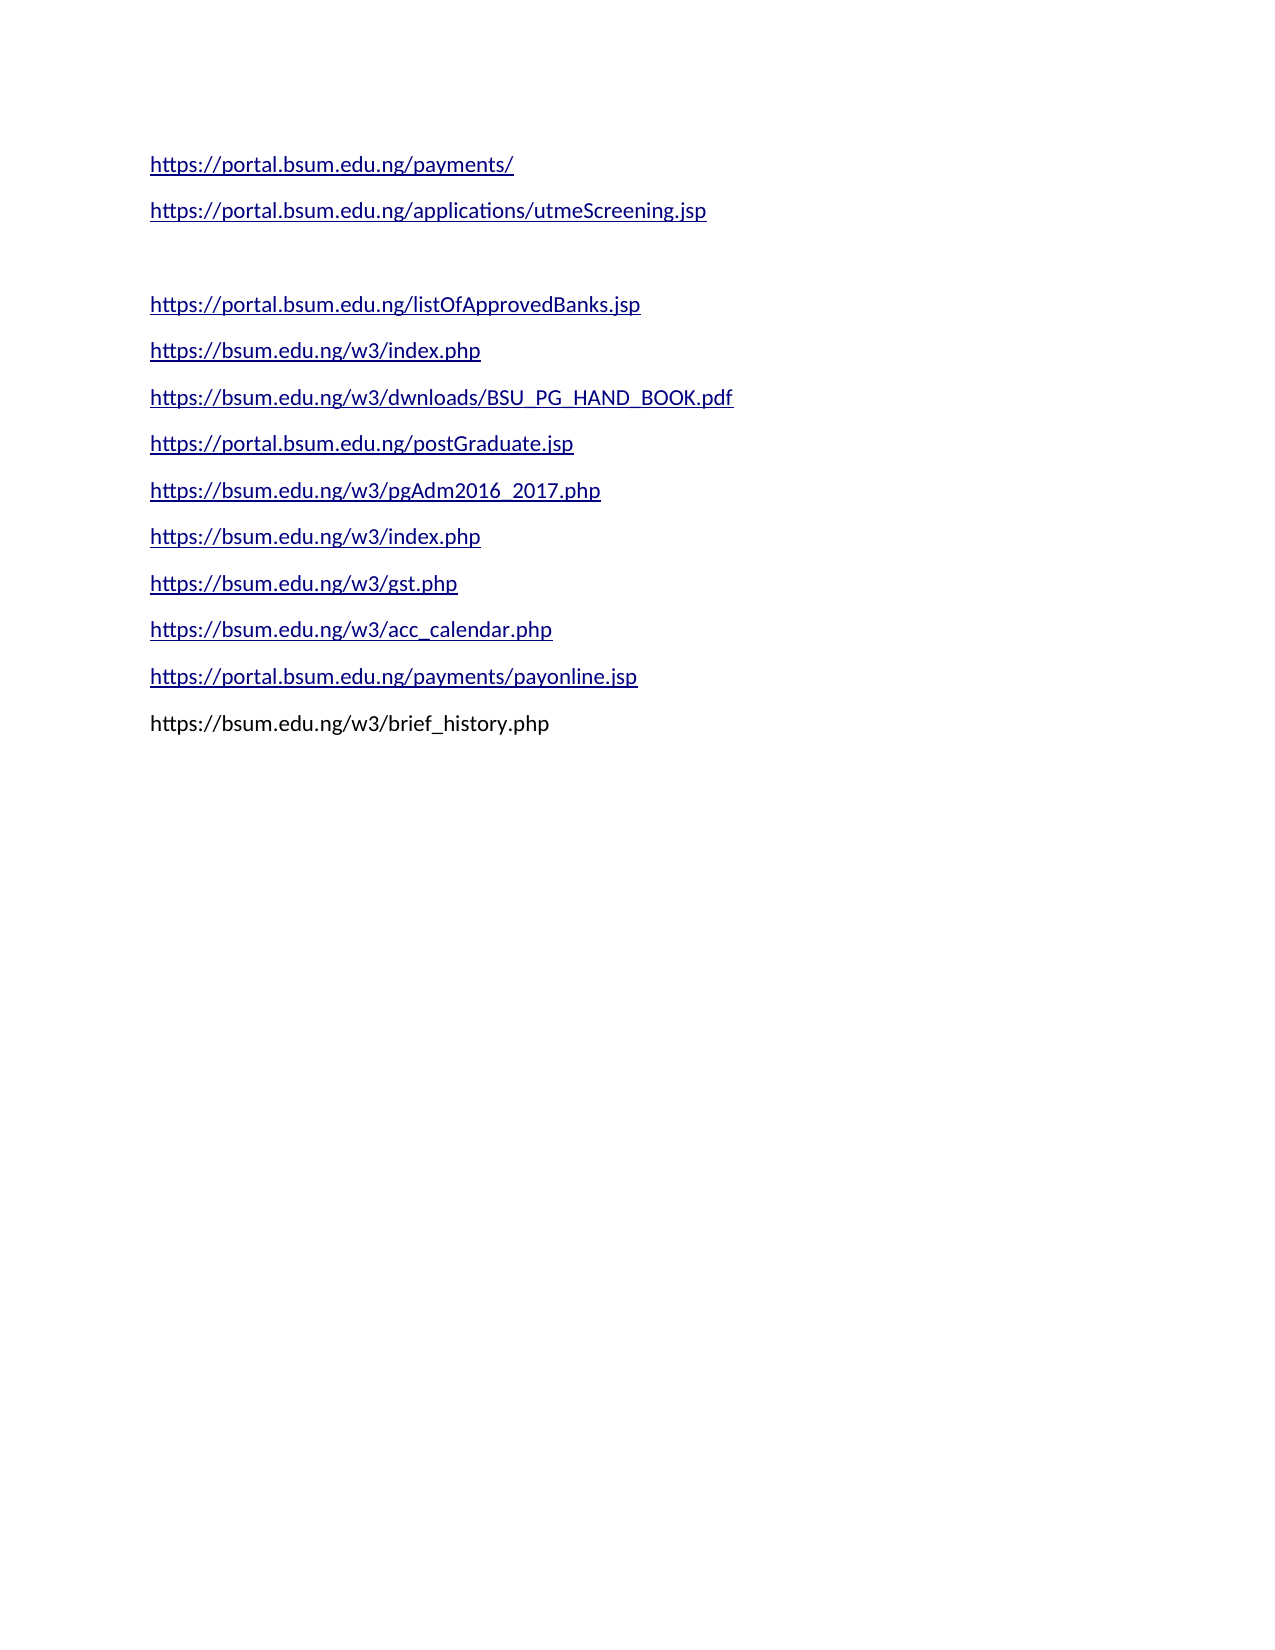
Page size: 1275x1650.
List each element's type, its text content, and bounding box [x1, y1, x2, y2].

text https://bsum.edu.ng/w3/brief_history.php [150, 709, 1125, 737]
text https://portal.bsum.edu.ng/listOfApprovedBanks.jsp [150, 290, 1125, 318]
text https://bsum.edu.ng/w3/gst.php [150, 569, 1125, 597]
text https://portal.bsum.edu.ng/payments/payonline.jsp [150, 662, 1125, 690]
text https://bsum.edu.ng/w3/index.php [150, 522, 1125, 551]
text https://bsum.edu.ng/w3/pgAdm2016_2017.php [150, 476, 1125, 504]
text https://portal.bsum.edu.ng/applications/utmeScreening.jsp [150, 197, 1125, 224]
text https://bsum.edu.ng/w3/index.php [150, 336, 1125, 364]
text https://bsum.edu.ng/w3/acc_calendar.php [150, 616, 1125, 644]
text https://bsum.edu.ng/w3/dwnloads/BSU_PG_HAND_BOOK.pdf [150, 383, 1125, 411]
text https://portal.bsum.edu.ng/postGraduate.jsp [150, 429, 1125, 457]
text https://portal.bsum.edu.ng/payments/ [150, 150, 1125, 178]
